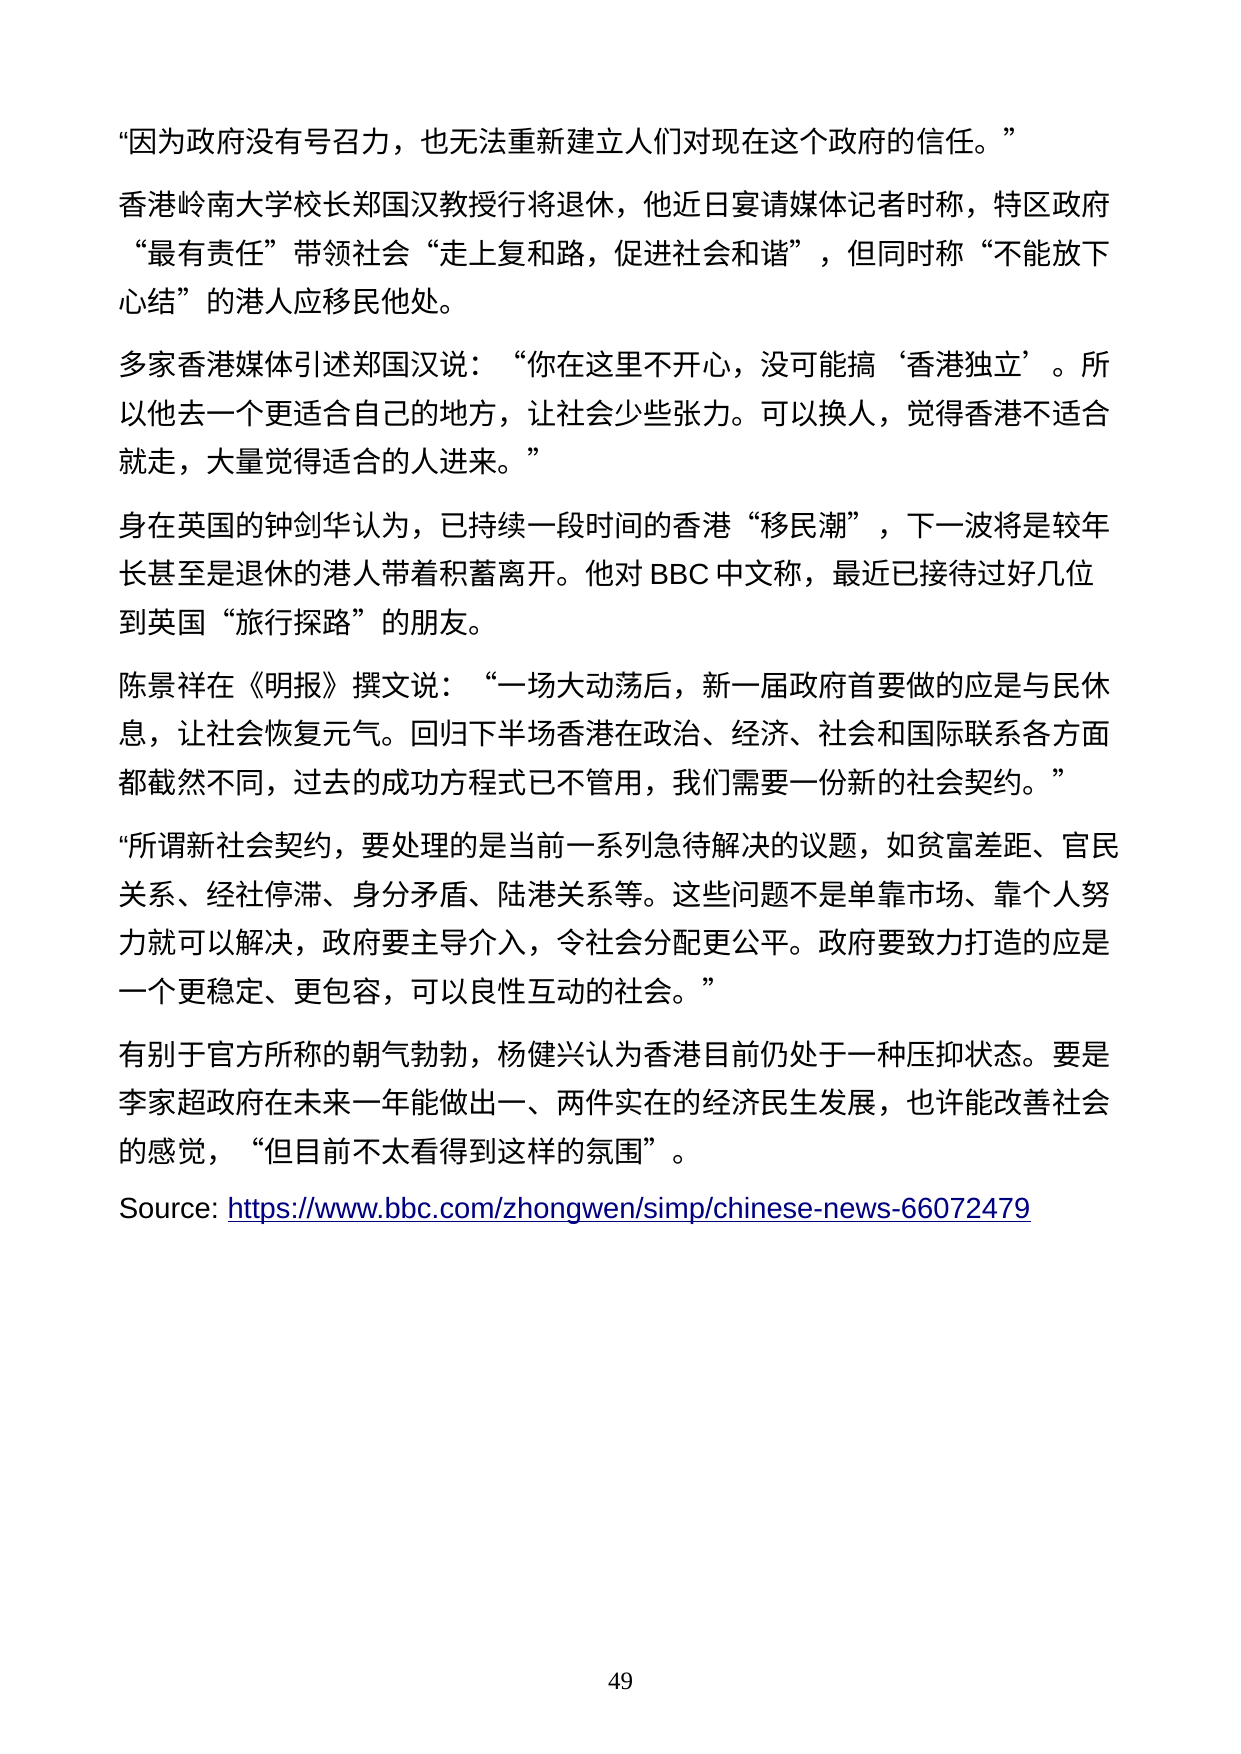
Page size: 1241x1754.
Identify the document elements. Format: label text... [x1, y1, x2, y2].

text Source: https://www.bbc.com/zhongwen/simp/chinese-news-66072479 [118, 1191, 1122, 1225]
text 香港岭南大学校长郑国汉教授行将退休，他近日宴请媒体记者时称，特区政府“最有责任”带领社会“走上复和路，促进社会和谐”，但同时称“不能放下心结”的港人应移民他处。 [118, 182, 1122, 321]
text 身在英国的钟剑华认为，已持续一段时间的香港“移民潮”，下一波将是较年长甚至是退休的港人带着积蓄离开。他对BBC中文称，最近已接待过好几位到英国“旅行探路”的朋友。 [118, 502, 1122, 641]
text 多家香港媒体引述郑国汉说：“你在这里不开心，没可能搞‘香港独立’。所以他去一个更适合自己的地方，让社会少些张力。可以换人，觉得香港不适合就走，大量觉得适合的人进来。” [118, 342, 1122, 481]
text 陈景祥在《明报》撰文说：“一场大动荡后，新一届政府首要做的应是与民休息，让社会恢复元气。回归下半场香港在政治、经济、社会和国际联系各方面都截然不同，过去的成功方程式已不管用，我们需要一份新的社会契约。” [118, 662, 1122, 802]
text 有别于官方所称的朝气勃勃，杨健兴认为香港目前仍处于一种压抑状态。要是李家超政府在未来一年能做出一、两件实在的经济民生发展，也许能改善社会的感觉，“但目前不太看得到这样的氛围”。 [118, 1031, 1122, 1171]
text “因为政府没有号召力，也无法重新建立人们对现在这个政府的信任。” [118, 118, 1122, 161]
text “所谓新社会契约，要处理的是当前一系列急待解决的议题，如贫富差距、官民关系、经社停滞、身分矛盾、陆港关系等。这些问题不是单靠市场、靠个人努力就可以解决，政府要主导介入，令社会分配更公平。政府要致力打造的应是一个更稳定、更包容，可以良性互动的社会。” [118, 822, 1122, 1010]
